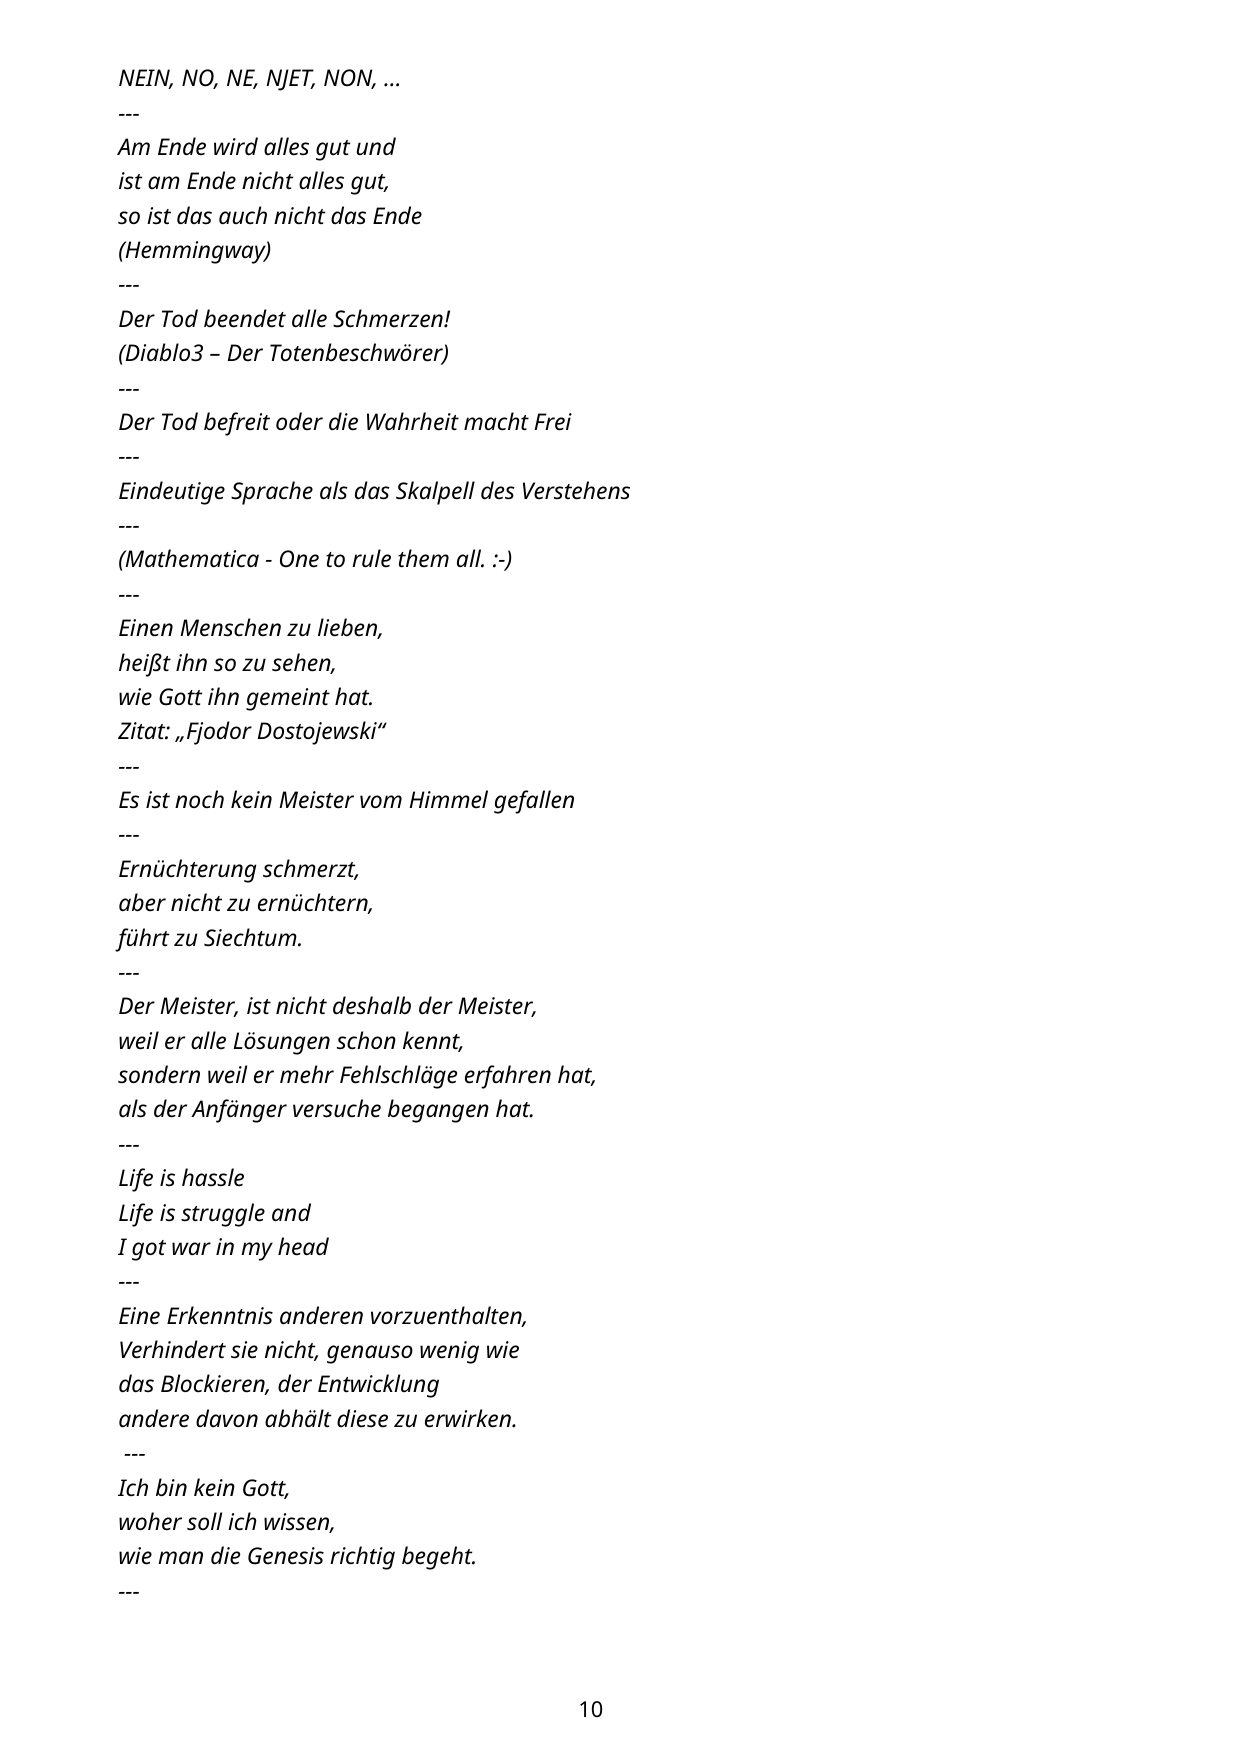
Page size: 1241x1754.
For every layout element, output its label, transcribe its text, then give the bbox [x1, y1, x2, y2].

text Einen Menschen zu lieben, [118, 609, 1181, 643]
text --- [118, 437, 1181, 472]
text --- [118, 1125, 1181, 1159]
text --- [118, 815, 1181, 850]
text --- [118, 93, 1181, 128]
text Eindeutige Sprache als das Skalpell des Verstehens [118, 472, 1181, 506]
text das Blockieren, der Entwicklung [118, 1365, 1181, 1400]
text Ich bin kein Gott, [118, 1468, 1181, 1503]
text Life is struggle and [118, 1193, 1181, 1228]
text weil er alle Lösungen schon kennt, [118, 1022, 1181, 1056]
text Life is hassle [118, 1159, 1181, 1193]
text --- [118, 1572, 1181, 1606]
text andere davon abhält diese zu erwirken. [118, 1400, 1181, 1434]
text Der Tod befreit oder die Wahrheit macht Frei [118, 403, 1181, 437]
text (Mathematica - One to rule them all. :-) [118, 540, 1181, 575]
text I got war in my head [118, 1228, 1181, 1262]
text Am Ende wird alles gut und ist am Ende nicht alles gut, so ist das auch nicht das Ende [118, 128, 1181, 231]
text --- [118, 747, 1181, 781]
text (Diablo3 – Der Totenbeschwörer) [118, 334, 1181, 368]
text --- [118, 1434, 1181, 1468]
text woher soll ich wissen, [118, 1503, 1181, 1537]
text Der Meister, ist nicht deshalb der Meister, [118, 987, 1181, 1022]
text Verhindert sie nicht, genauso wenig wie [118, 1331, 1181, 1365]
text --- [118, 953, 1181, 987]
text Ernüchterung schmerzt, [118, 850, 1181, 884]
text führt zu Siechtum. [118, 918, 1181, 953]
text heißt ihn so zu sehen, [118, 643, 1181, 678]
text NEIN, NO, NE, NJET, NON, … [118, 59, 1181, 93]
text als der Anfänger versuche begangen hat. [118, 1090, 1181, 1125]
text --- [118, 506, 1181, 540]
text Zitat: „Fjodor Dostojewski“ [118, 712, 1181, 747]
text sondern weil er mehr Fehlschläge erfahren hat, [118, 1056, 1181, 1090]
text --- [118, 368, 1181, 403]
text wie Gott ihn gemeint hat. [118, 678, 1181, 712]
text --- [118, 265, 1181, 300]
text Der Tod beendet alle Schmerzen! [118, 300, 1181, 334]
text --- [118, 575, 1181, 609]
text Es ist noch kein Meister vom Himmel gefallen [118, 781, 1181, 815]
text wie man die Genesis richtig begeht. [118, 1537, 1181, 1572]
text (Hemmingway) [118, 231, 1181, 265]
text aber nicht zu ernüchtern, [118, 884, 1181, 918]
text --- Eine Erkenntnis anderen vorzuenthalten, [118, 1262, 1181, 1331]
